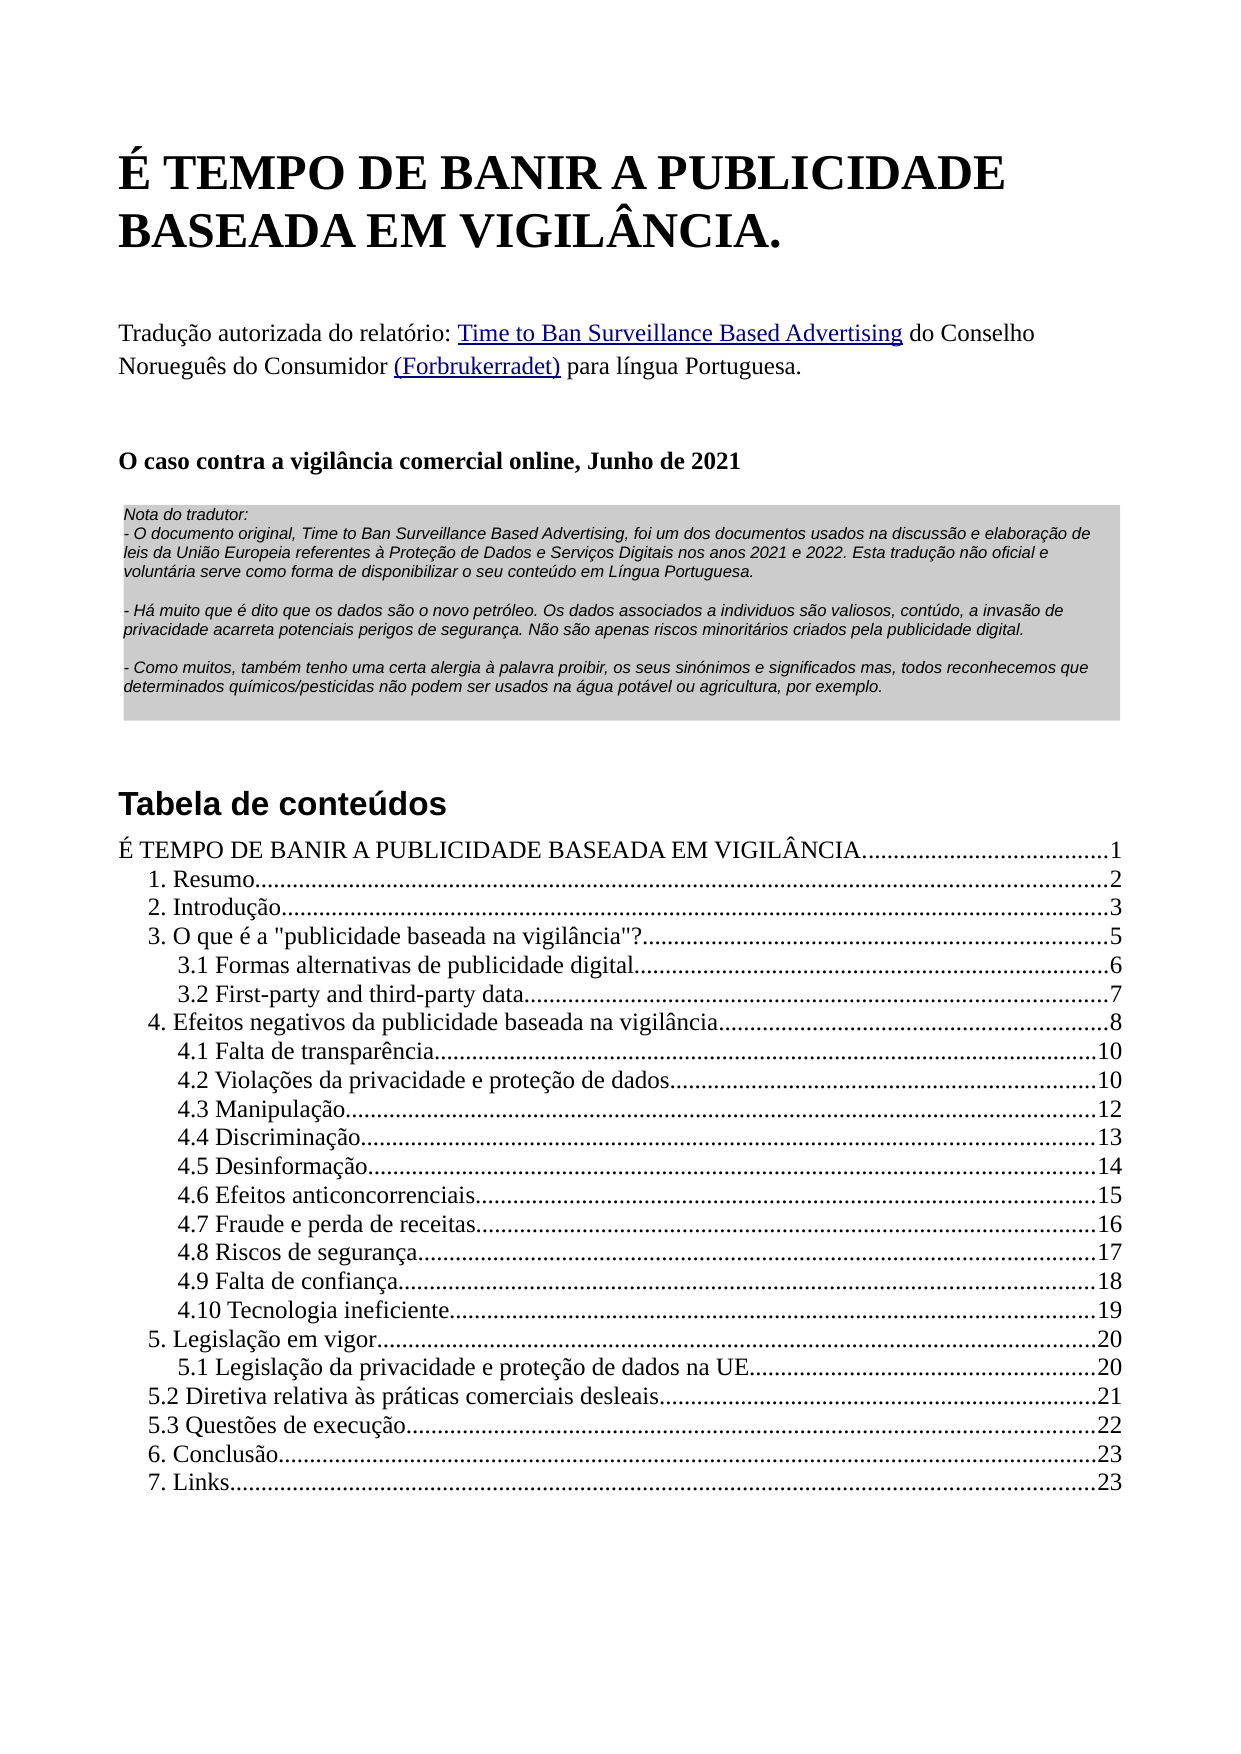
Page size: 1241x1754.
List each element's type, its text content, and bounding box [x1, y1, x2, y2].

text 4.2 Violações da privacidade e proteção de dados 10 [177, 1065, 1122, 1094]
text 4. Efeitos negativos da publicidade baseada na vigilância 8 [148, 1007, 1122, 1036]
text É TEMPO DE BANIR A PUBLICIDADE BASEADA EM VIGILÂNCIA. 1 [118, 835, 1122, 864]
text 6. Conclusão 23 [148, 1439, 1122, 1467]
text 5.2 Diretiva relativa às práticas comerciais desleais 21 [148, 1381, 1122, 1410]
text O caso contra a vigilância comercial online, Junho de 2021 [118, 446, 1122, 475]
text 7. Links 23 [148, 1467, 1122, 1496]
text 4.3 Manipulação 12 [177, 1094, 1122, 1122]
text 4.8 Riscos de segurança 17 [177, 1237, 1122, 1266]
subtitle Tabela de conteúdos [118, 784, 1122, 822]
text 4.7 Fraude e perda de receitas 16 [177, 1209, 1122, 1237]
text 1. Resumo 2 [148, 864, 1122, 892]
text 4.1 Falta de transparência 10 [177, 1036, 1122, 1065]
text 4.6 Efeitos anticoncorrenciais 15 [177, 1180, 1122, 1209]
text 3. O que é a "publicidade baseada na vigilância"? 5 [148, 921, 1122, 950]
text 4.9 Falta de confiança 18 [177, 1266, 1122, 1295]
text 3.2 First-party and third-party data 7 [177, 979, 1122, 1007]
text Tradução autorizada do relatório: Time to Ban Surveillance Based Advertising do Conselho Norueguês do Consumidor (Forbrukerradet) para língua Portuguesa. [118, 318, 1122, 380]
text 4.10 Tecnologia ineficiente 19 [177, 1295, 1122, 1324]
text 4.4 Discriminação 13 [177, 1122, 1122, 1151]
text 4.5 Desinformação 14 [177, 1151, 1122, 1180]
text 5.3 Questões de execução 22 [148, 1410, 1122, 1439]
text 3.1 Formas alternativas de publicidade digital 6 [177, 950, 1122, 979]
text 2. Introdução 3 [148, 892, 1122, 921]
text 5.1 Legislação da privacidade e proteção de dados na UE 20 [177, 1352, 1122, 1381]
text 5. Legislação em vigor 20 [148, 1324, 1122, 1352]
subtitle É TEMPO DE BANIR A PUBLICIDADE BASEADA EM VIGILÂNCIA. [118, 143, 1122, 258]
